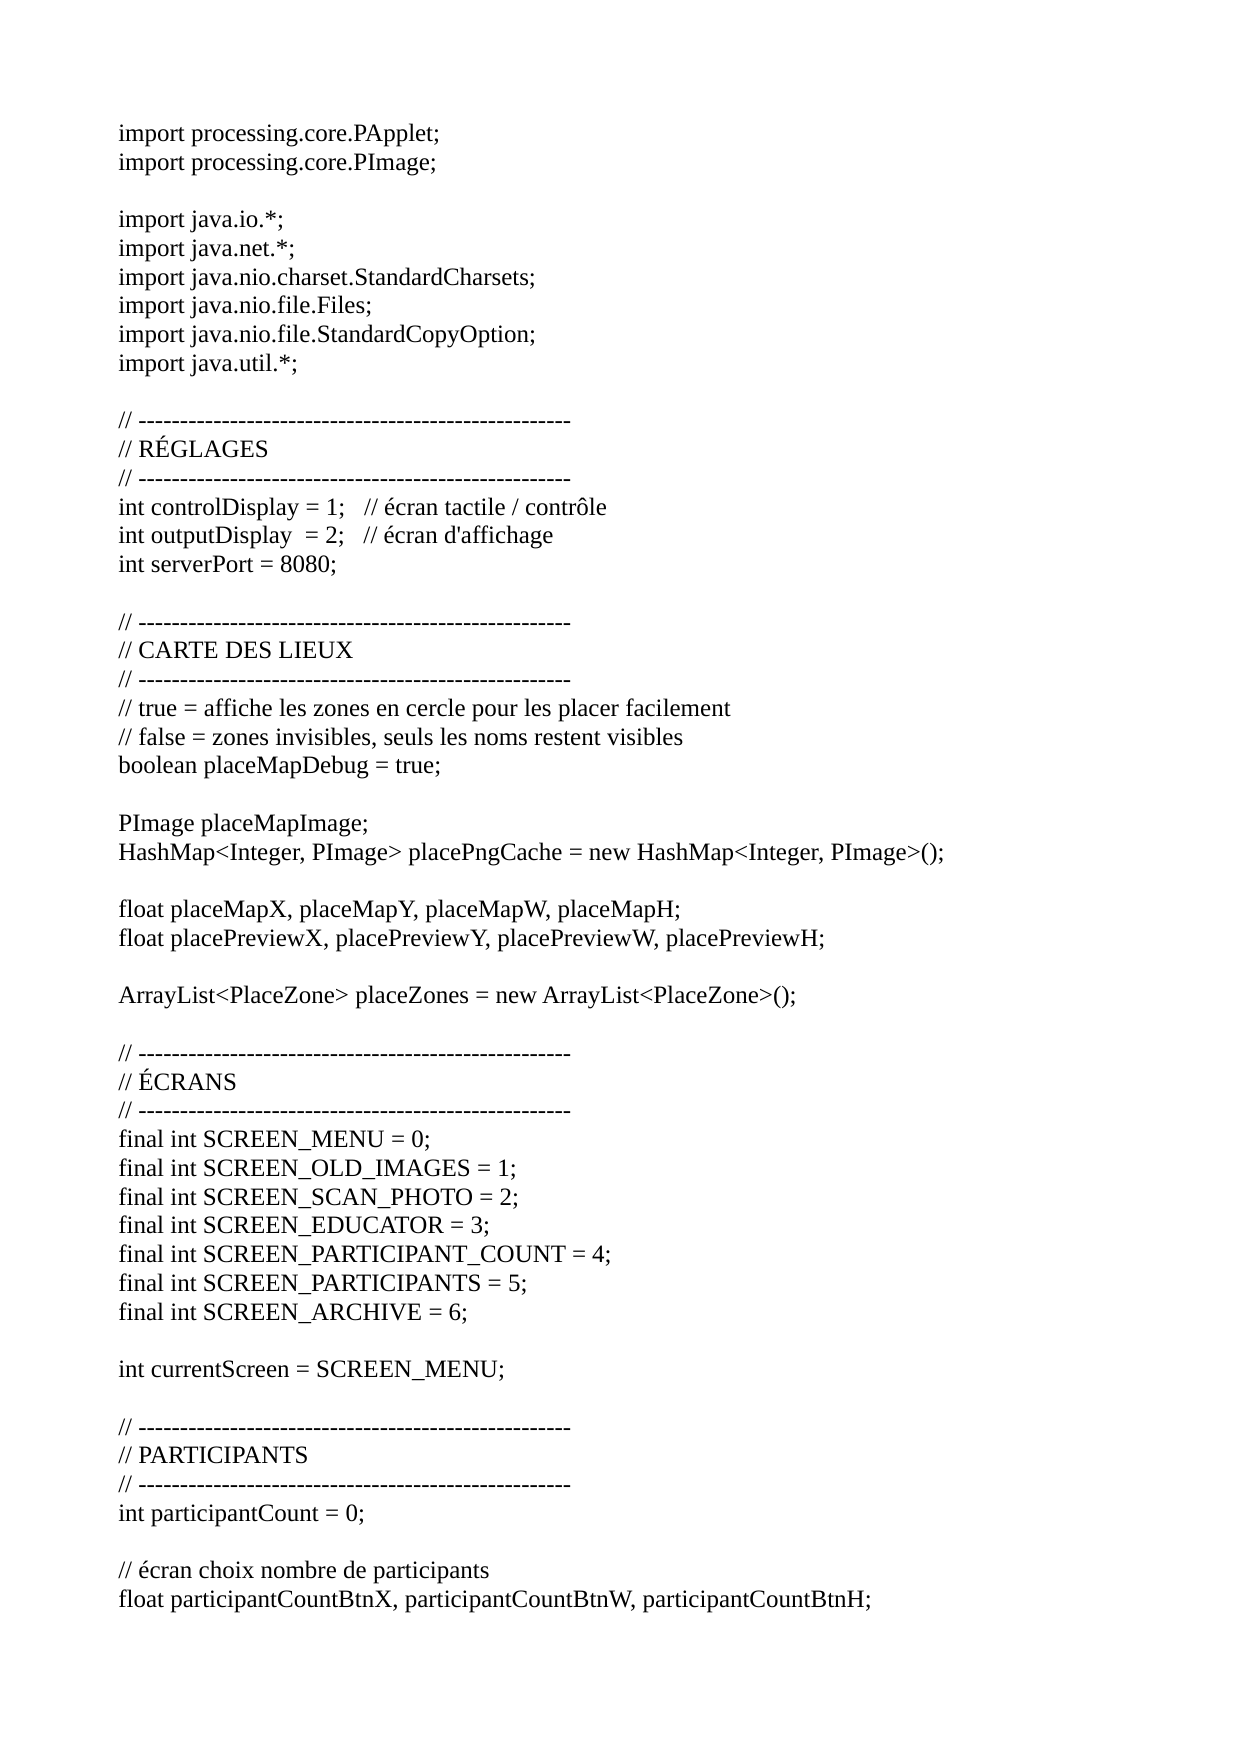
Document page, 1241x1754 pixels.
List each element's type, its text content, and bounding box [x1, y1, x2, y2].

text // CARTE DES LIEUX [118, 636, 1122, 664]
text // ---------------------------------------------------- [118, 1412, 1122, 1441]
text HashMap<Integer, PImage> placePngCache = new HashMap<Integer, PImage>(); [118, 837, 1122, 866]
text float participantCountBtnX, participantCountBtnW, participantCountBtnH; [118, 1584, 1122, 1613]
text final int SCREEN_ARCHIVE = 6; [118, 1297, 1122, 1326]
text import java.nio.file.StandardCopyOption; [118, 319, 1122, 348]
text // ---------------------------------------------------- [118, 1038, 1122, 1067]
text final int SCREEN_MENU = 0; [118, 1124, 1122, 1153]
text // true = affiche les zones en cercle pour les placer facilement [118, 693, 1122, 722]
text int serverPort = 8080; [118, 549, 1122, 578]
text // ---------------------------------------------------- [118, 664, 1122, 693]
text int currentScreen = SCREEN_MENU; [118, 1354, 1122, 1383]
text final int SCREEN_EDUCATOR = 3; [118, 1211, 1122, 1239]
text ArrayList<PlaceZone> placeZones = new ArrayList<PlaceZone>(); [118, 981, 1122, 1009]
text float placePreviewX, placePreviewY, placePreviewW, placePreviewH; [118, 923, 1122, 952]
text // ÉCRANS [118, 1067, 1122, 1096]
text int participantCount = 0; [118, 1498, 1122, 1527]
text boolean placeMapDebug = true; [118, 751, 1122, 779]
text import java.nio.file.Files; [118, 291, 1122, 319]
text // ---------------------------------------------------- [118, 1469, 1122, 1498]
text import processing.core.PApplet; [118, 118, 1122, 147]
text PImage placeMapImage; [118, 808, 1122, 837]
text // ---------------------------------------------------- [118, 406, 1122, 434]
text import java.io.*; [118, 204, 1122, 233]
text final int SCREEN_PARTICIPANTS = 5; [118, 1268, 1122, 1297]
text import java.util.*; [118, 348, 1122, 377]
text int outputDisplay = 2; // écran d'affichage [118, 521, 1122, 549]
text final int SCREEN_PARTICIPANT_COUNT = 4; [118, 1239, 1122, 1268]
text final int SCREEN_OLD_IMAGES = 1; [118, 1153, 1122, 1182]
text float placeMapX, placeMapY, placeMapW, placeMapH; [118, 894, 1122, 923]
text // false = zones invisibles, seuls les noms restent visibles [118, 722, 1122, 751]
text // ---------------------------------------------------- [118, 1096, 1122, 1124]
text import java.nio.charset.StandardCharsets; [118, 262, 1122, 291]
text import java.net.*; [118, 233, 1122, 262]
text // ---------------------------------------------------- [118, 607, 1122, 636]
text // PARTICIPANTS [118, 1441, 1122, 1469]
text // ---------------------------------------------------- [118, 463, 1122, 492]
text // RÉGLAGES [118, 434, 1122, 463]
text import processing.core.PImage; [118, 147, 1122, 176]
text int controlDisplay = 1; // écran tactile / contrôle [118, 492, 1122, 521]
text // écran choix nombre de participants [118, 1556, 1122, 1584]
text final int SCREEN_SCAN_PHOTO = 2; [118, 1182, 1122, 1211]
